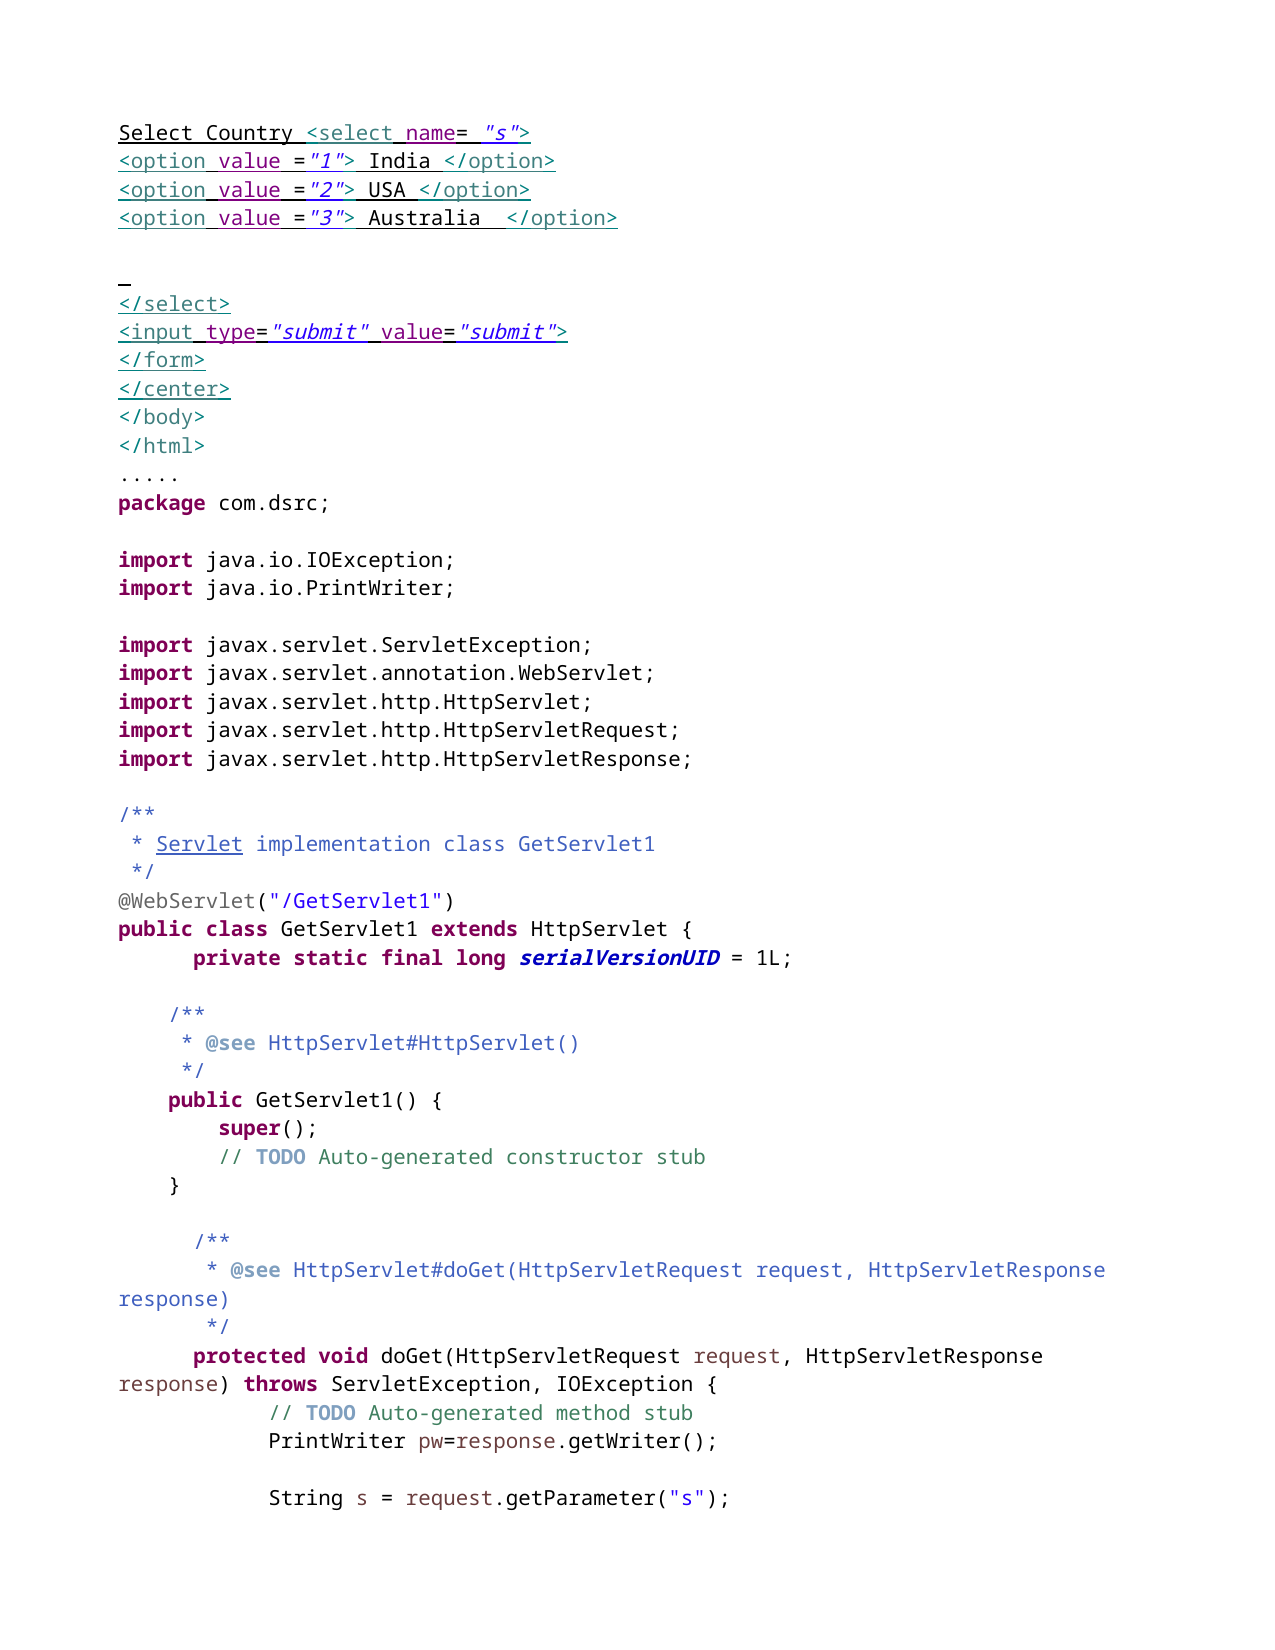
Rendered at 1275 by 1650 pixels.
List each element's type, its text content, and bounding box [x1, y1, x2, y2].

text <option value ="2"> USA </option> [118, 175, 1157, 203]
text /** [118, 1000, 1157, 1028]
text ..... [118, 459, 1157, 488]
text import javax.servlet.http.HttpServlet; [118, 687, 1157, 715]
text } [118, 1170, 1157, 1199]
text /** [118, 801, 1157, 829]
text * @see HttpServlet#HttpServlet() [118, 1028, 1157, 1057]
text protected void doGet(HttpServletRequest request, HttpServletResponse response) throws ServletException, IOException { [118, 1341, 1157, 1398]
text </center> [118, 374, 1157, 402]
text @WebServlet("/GetServlet1") [118, 886, 1157, 914]
text // TODO Auto-generated constructor stub [118, 1142, 1157, 1170]
text String s = request.getParameter("s"); [118, 1483, 1157, 1512]
text import java.io.IOException; [118, 545, 1157, 573]
text </form> [118, 346, 1157, 374]
text super(); [118, 1113, 1157, 1142]
text private static final long serialVersionUID = 1L; [118, 943, 1157, 971]
text */ [118, 1312, 1157, 1341]
text <input type="submit" value="submit"> [118, 317, 1157, 346]
text public class GetServlet1 extends HttpServlet { [118, 914, 1157, 943]
text * Servlet implementation class GetServlet1 [118, 829, 1157, 857]
text <option value ="1"> India </option> [118, 147, 1157, 175]
text PrintWriter pw=response.getWriter(); [118, 1426, 1157, 1455]
text </select> [118, 289, 1157, 317]
text import javax.servlet.ServletException; [118, 630, 1157, 658]
text public GetServlet1() { [118, 1085, 1157, 1113]
text <option value ="3"> Australia </option> [118, 203, 1157, 232]
text * @see HttpServlet#doGet(HttpServletRequest request, HttpServletResponse response) [118, 1256, 1157, 1312]
text </body> [118, 402, 1157, 431]
text import java.io.PrintWriter; [118, 573, 1157, 602]
text */ [118, 857, 1157, 886]
text import javax.servlet.http.HttpServletRequest; [118, 715, 1157, 744]
text package com.dsrc; [118, 488, 1157, 516]
text import javax.servlet.http.HttpServletResponse; [118, 744, 1157, 772]
text Select Country <select name= "s"> [118, 118, 1157, 147]
text import javax.servlet.annotation.WebServlet; [118, 658, 1157, 687]
text */ [118, 1057, 1157, 1085]
text // TODO Auto-generated method stub [118, 1398, 1157, 1426]
text </html> [118, 431, 1157, 459]
text /** [118, 1227, 1157, 1256]
